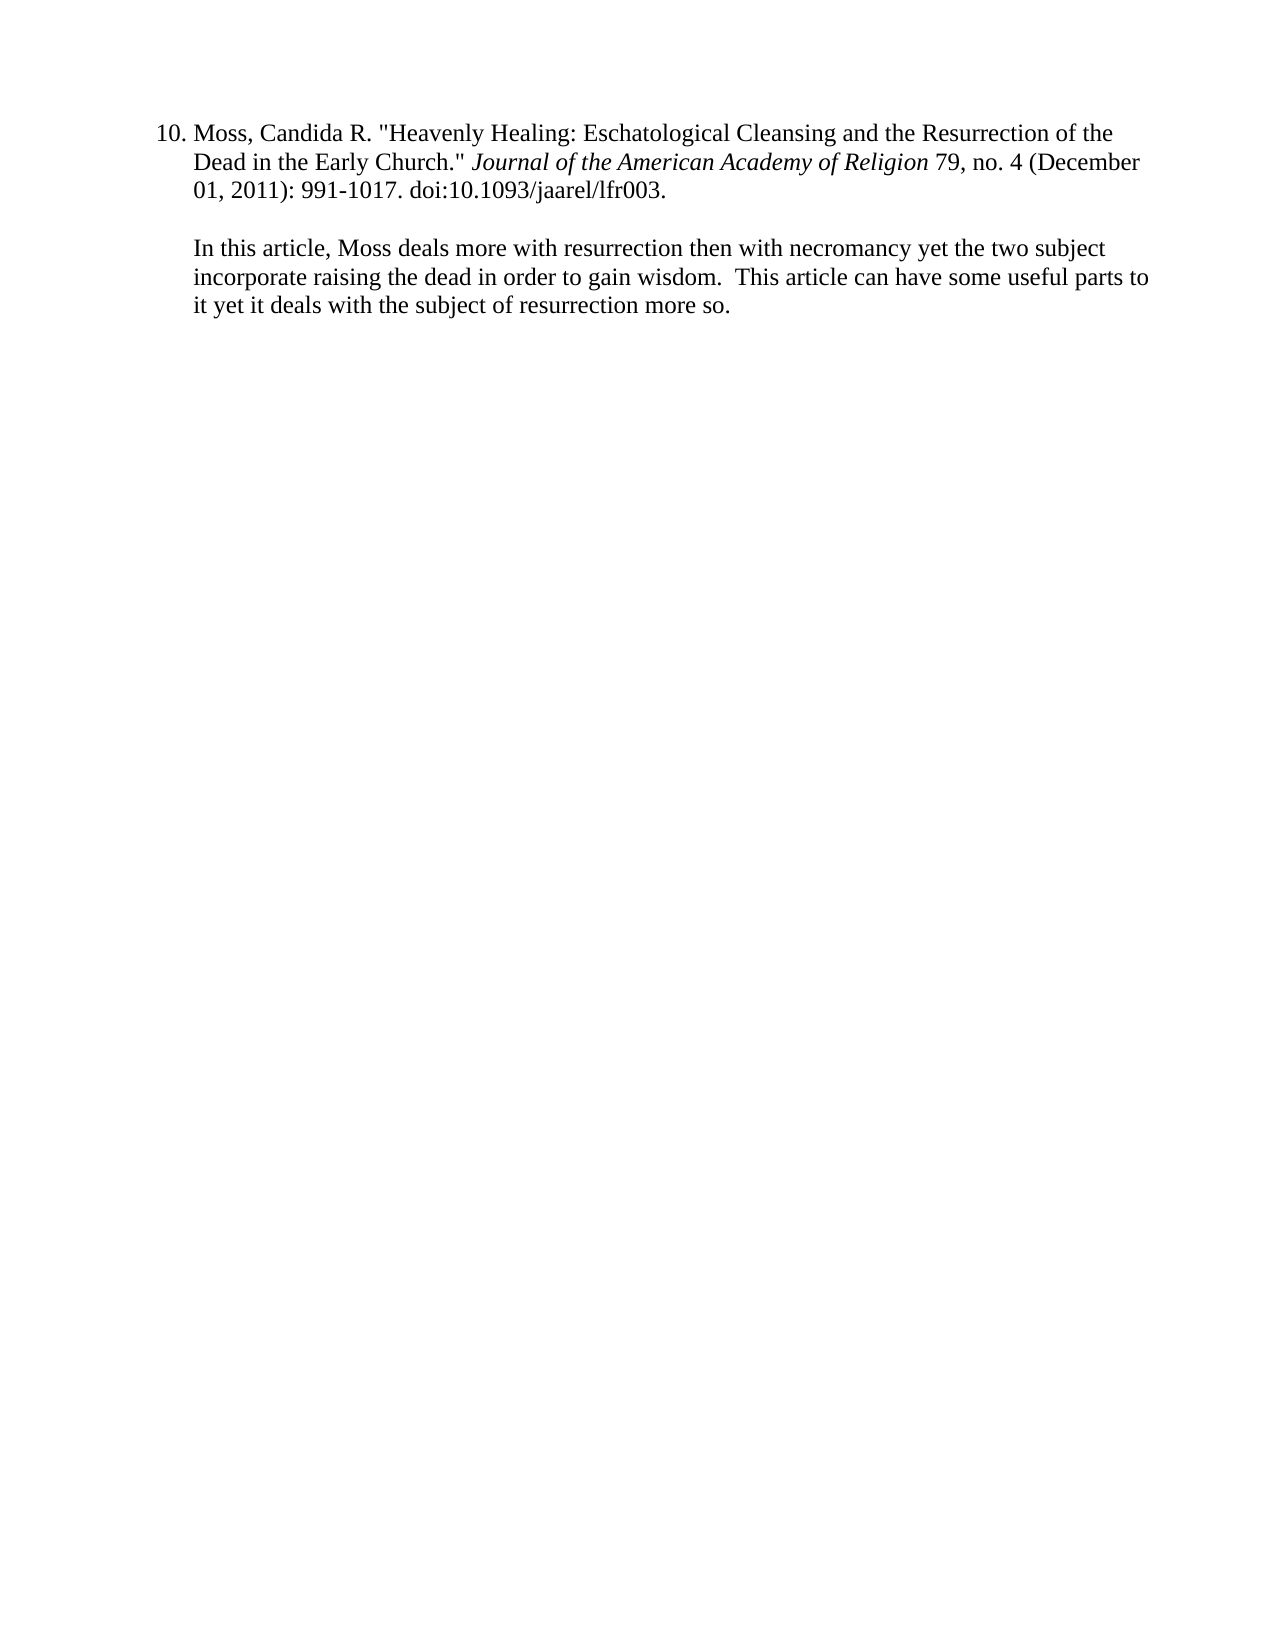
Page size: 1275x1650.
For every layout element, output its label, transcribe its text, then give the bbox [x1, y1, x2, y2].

list In this article, Moss deals more with resurrection then with necromancy yet the two subject incorporate raising the dead in order to gain wisdom. This article can have some useful parts to it yet it deals with the subject of resurrection more so. [156, 233, 1157, 319]
list Moss, Candida R. "Heavenly Healing: Eschatological Cleansing and the Resurrection of the Dead in the Early Church." Journal of the American Academy of Religion 79, no. 4 (December 01, 2011): 991-1017. doi:10.1093/jaarel/lfr003. [156, 118, 1157, 204]
